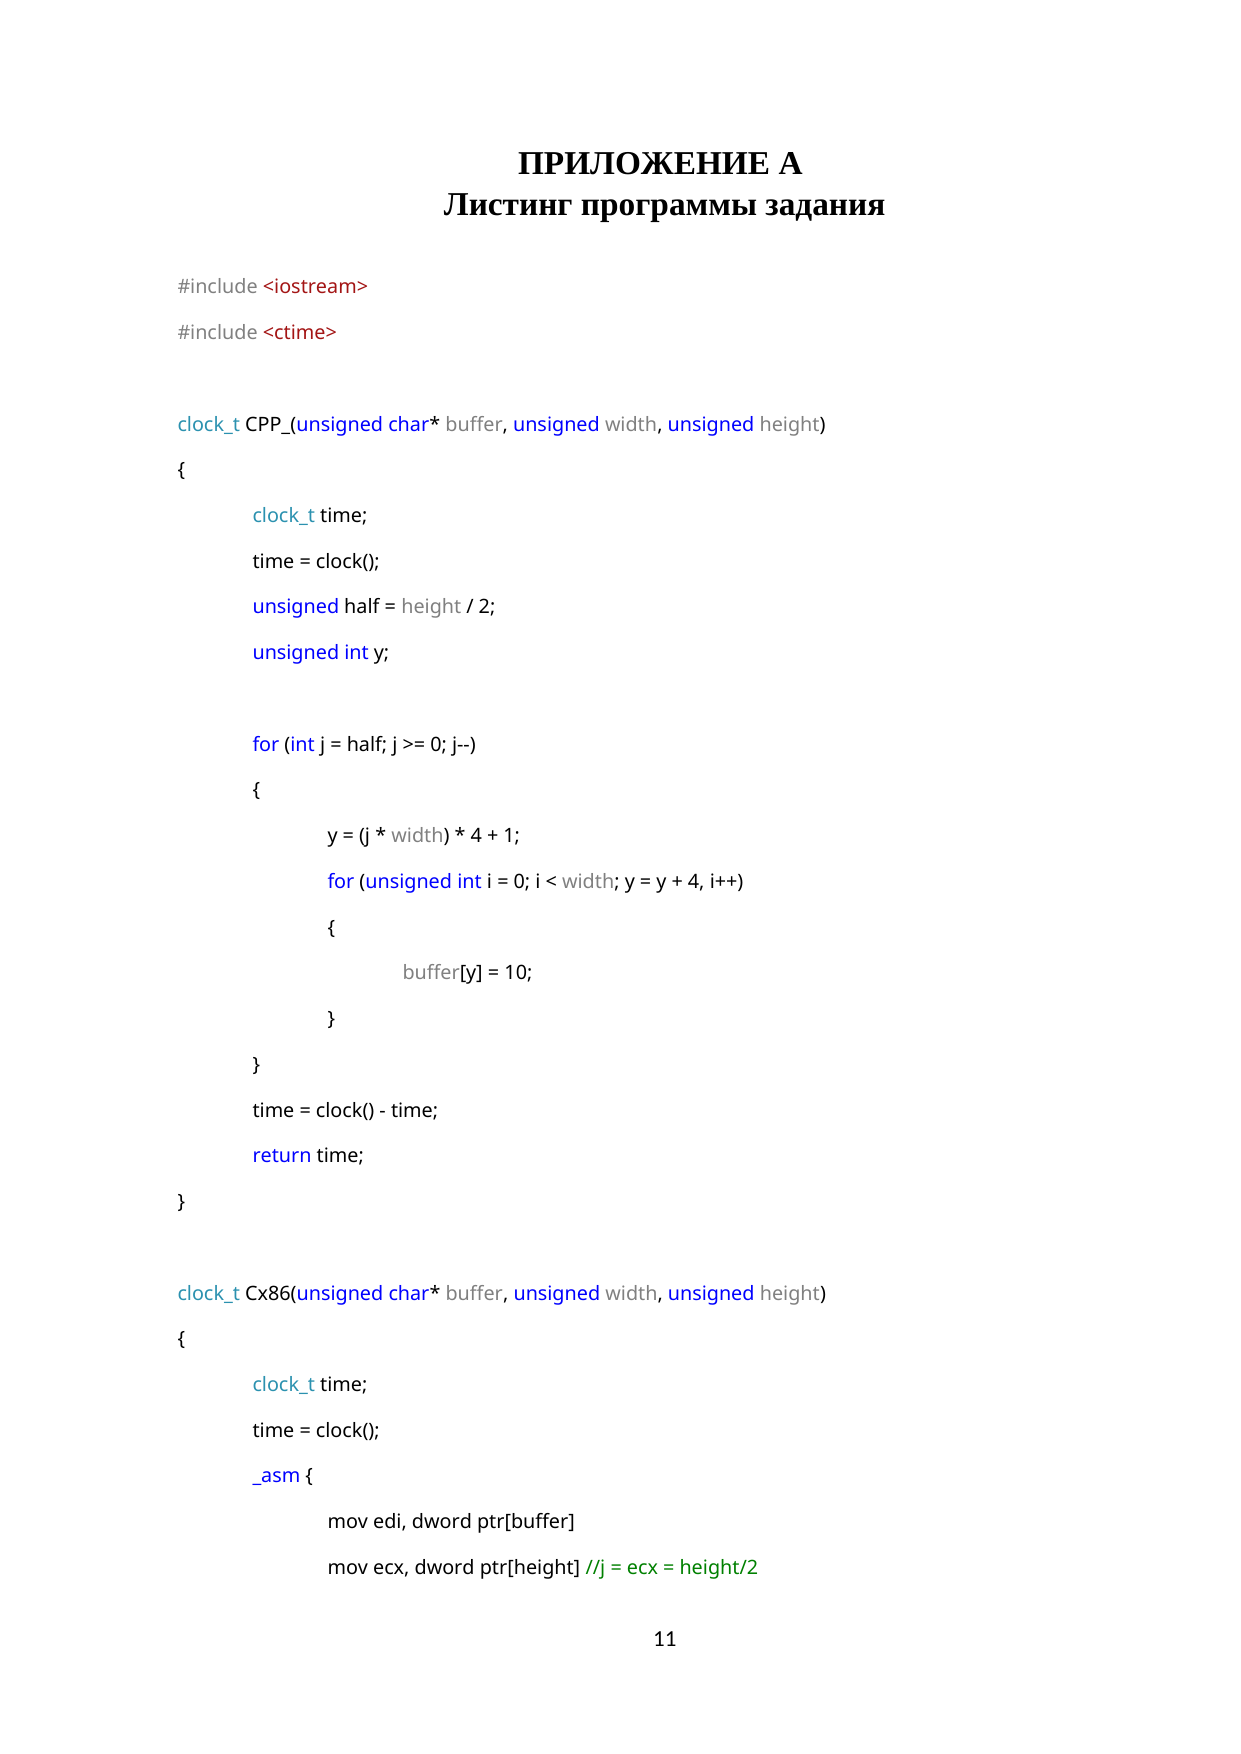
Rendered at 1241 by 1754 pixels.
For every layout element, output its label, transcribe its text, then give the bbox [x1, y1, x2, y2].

text for (int j = half; j >= 0; j--) [177, 730, 1152, 757]
text time = clock(); [177, 1416, 1152, 1443]
text } [177, 1004, 1152, 1031]
text buffer[y] = 10; [177, 959, 1152, 986]
text unsigned int y; [177, 638, 1152, 666]
text mov edi, dword ptr[buffer] [177, 1507, 1152, 1534]
text #include <iostream> [177, 273, 1152, 300]
text clock_t Cx86(unsigned char* buffer, unsigned width, unsigned height) [177, 1279, 1152, 1306]
text clock_t CPP_(unsigned char* buffer, unsigned width, unsigned height) [177, 410, 1152, 437]
text _asm { [177, 1462, 1152, 1489]
text mov ecx, dword ptr[height] //j = ecx = height/2 [177, 1553, 1152, 1580]
text time = clock() - time; [177, 1096, 1152, 1123]
text } [177, 1187, 1152, 1214]
text { [177, 776, 1152, 803]
text #include <ctime> [177, 318, 1152, 345]
text clock_t time; [177, 501, 1152, 528]
subtitle ПРИЛОЖЕНИЕ А Листинг программы задания [177, 143, 1152, 223]
text { [177, 456, 1152, 483]
text { [177, 913, 1152, 940]
text y = (j * width) * 4 + 1; [177, 821, 1152, 848]
text for (unsigned int i = 0; i < width; y = y + 4, i++) [177, 867, 1152, 894]
text clock_t time; [177, 1370, 1152, 1397]
text { [177, 1324, 1152, 1351]
text time = clock(); [177, 547, 1152, 574]
text return time; [177, 1142, 1152, 1168]
text unsigned half = height / 2; [177, 593, 1152, 620]
text } [177, 1050, 1152, 1077]
